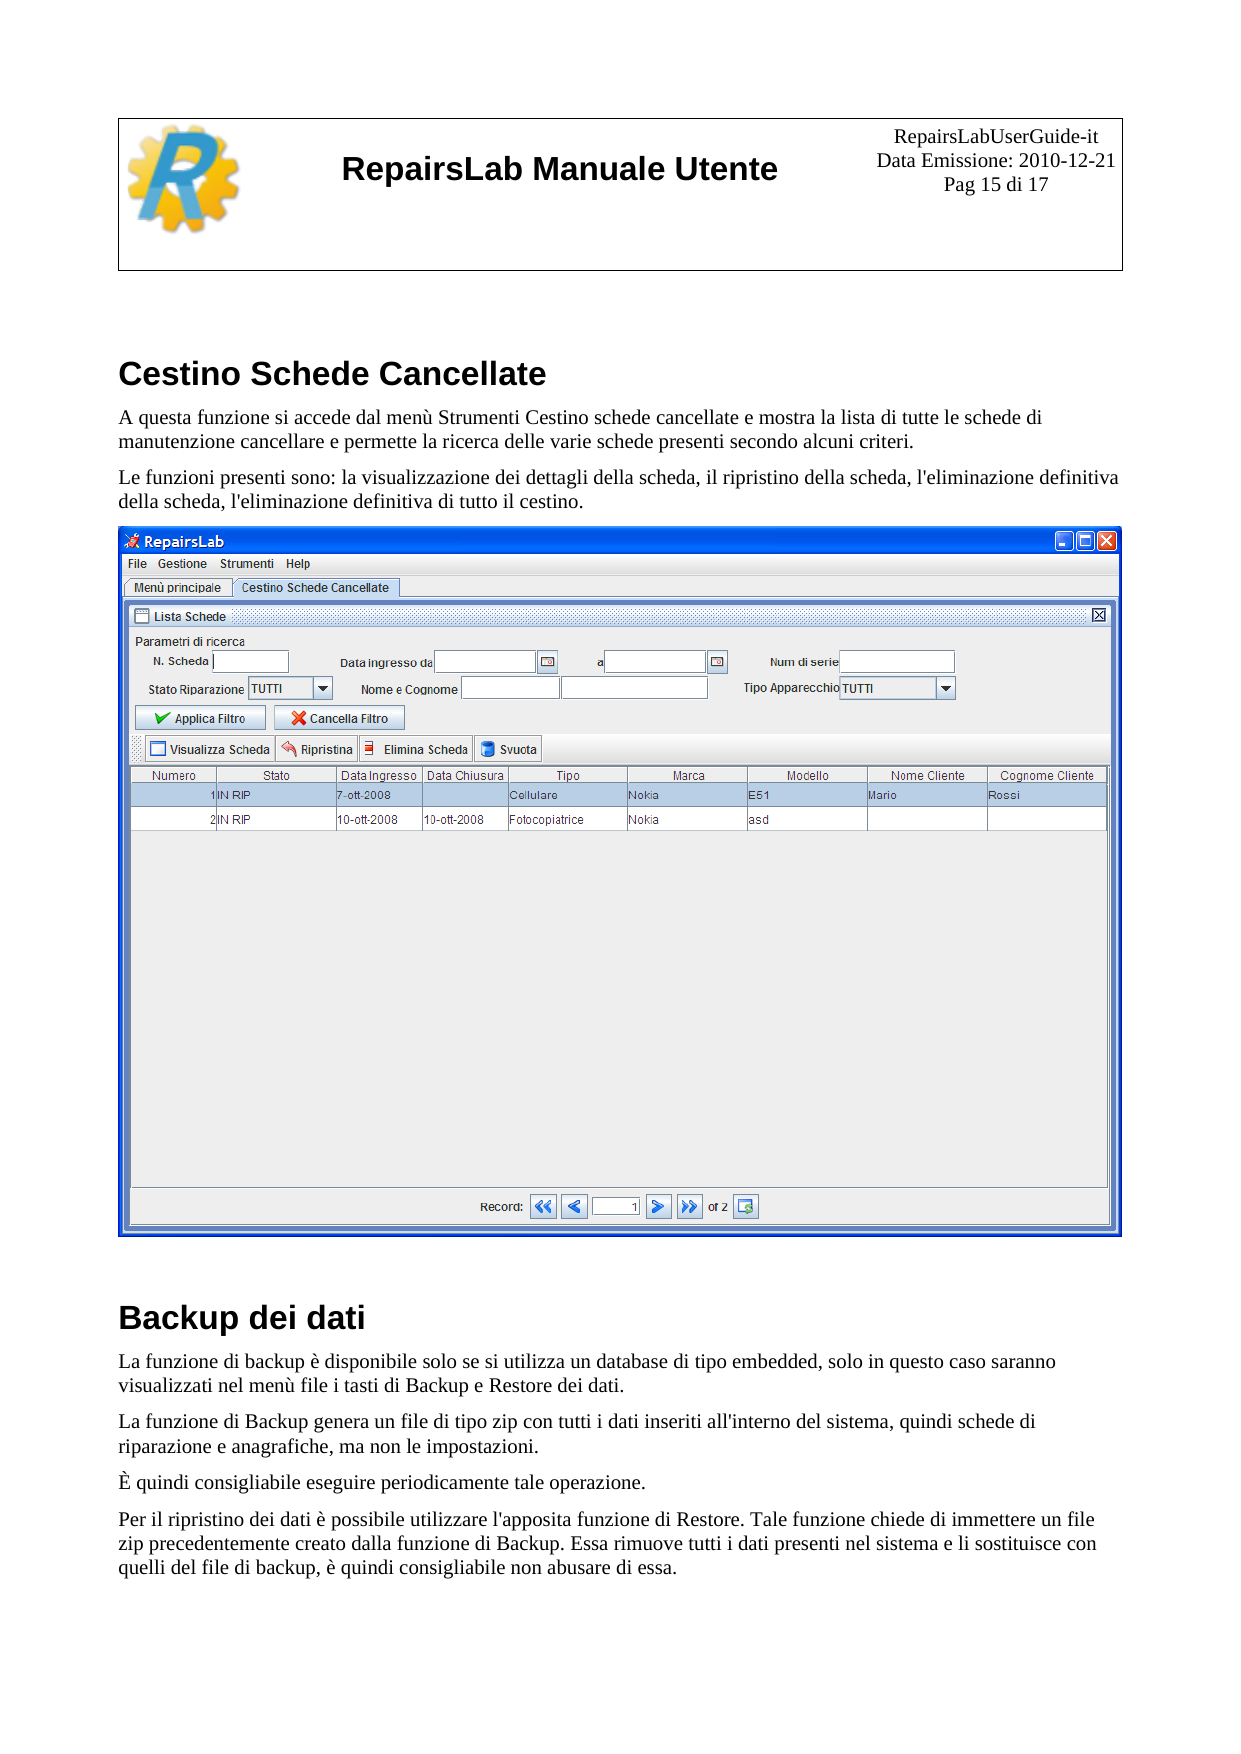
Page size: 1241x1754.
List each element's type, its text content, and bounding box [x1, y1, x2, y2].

text Per il ripristino dei dati è possibile utilizzare l'apposita funzione di Restore. Tale funzione chiede di immettere un file zip precedentemente creato dalla funzione di Backup. Essa rimuove tutti i dati presenti nel sistema e li sostituisce con quelli del file di backup, è quindi consigliabile non abusare di essa. [118, 1507, 1122, 1579]
text La funzione di backup è disponibile solo se si utilizza un database di tipo embedded, solo in questo caso saranno visualizzati nel menù file i tasti di Backup e Restore dei dati. [118, 1349, 1122, 1397]
picture [127, 123, 241, 236]
subtitle Backup dei dati [118, 1298, 1122, 1336]
text È quindi consigliabile eseguire periodicamente tale operazione. [118, 1470, 1122, 1494]
text Le funzioni presenti sono: la visualizzazione dei dettagli della scheda, il ripristino della scheda, l'eliminazione definitiva della scheda, l'eliminazione definitiva di tutto il cestino. [118, 465, 1122, 513]
picture [118, 526, 1122, 1237]
subtitle Cestino Schede Cancellate [118, 353, 1122, 392]
text La funzione di Backup genera un file di tipo zip con tutti i dati inseriti all'interno del sistema, quindi schede di riparazione e anagrafiche, ma non le impostazioni. [118, 1409, 1122, 1458]
text A questa funzione si accede dal menù Strumenti Cestino schede cancellate e mostra la lista di tutte le schede di manutenzione cancellare e permette la ricerca delle varie schede presenti secondo alcuni criteri. [118, 405, 1122, 453]
